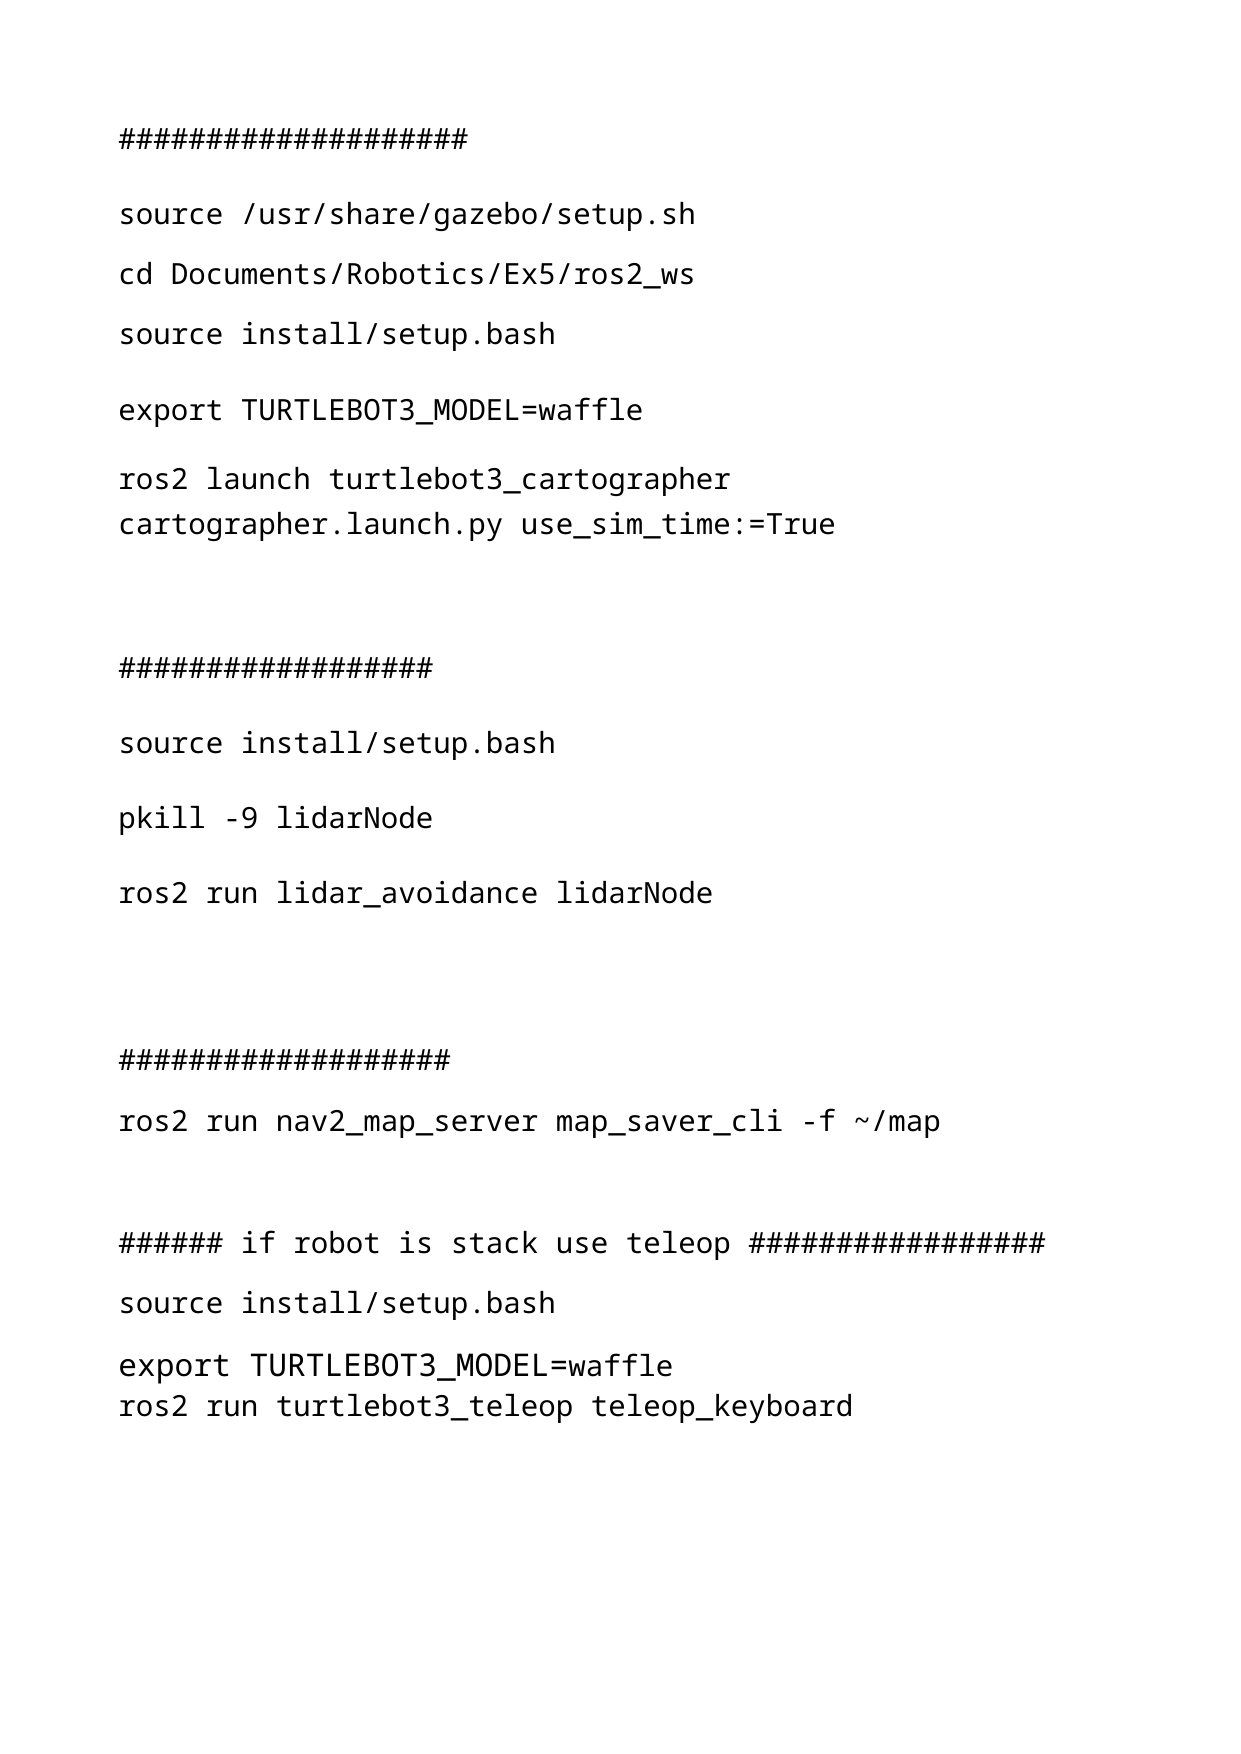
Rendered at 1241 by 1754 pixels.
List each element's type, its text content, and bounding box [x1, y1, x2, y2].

text cd Documents/Robotics/Ex5/ros2_ws [118, 253, 1122, 293]
text ros2 run nav2_map_server map_saver_cli -f ~/map [118, 1100, 1122, 1139]
text source /usr/share/gazebo/setup.sh [118, 193, 1122, 233]
text pkill -9 lidarNode [118, 797, 1122, 837]
text ros2 launch turtlebot3_cartographer cartographer.launch.py use_sim_time:=True [118, 458, 1122, 543]
text ################## [118, 647, 1122, 687]
text source install/setup.bash [118, 1283, 1122, 1322]
text ###### if robot is stack use teleop ################# [118, 1223, 1122, 1262]
text ################### [118, 1040, 1122, 1079]
text ros2 run lidar_avoidance lidarNode [118, 872, 1122, 912]
text source install/setup.bash [118, 314, 1122, 353]
text source install/setup.bash [118, 722, 1122, 762]
text ros2 run turtlebot3_teleop teleop_keyboard [118, 1386, 1122, 1425]
text export TURTLEBOT3_MODEL=waffle [118, 389, 1122, 428]
text #################### [118, 118, 1122, 158]
text export TURTLEBOT3_MODEL=waffle [118, 1343, 1122, 1386]
